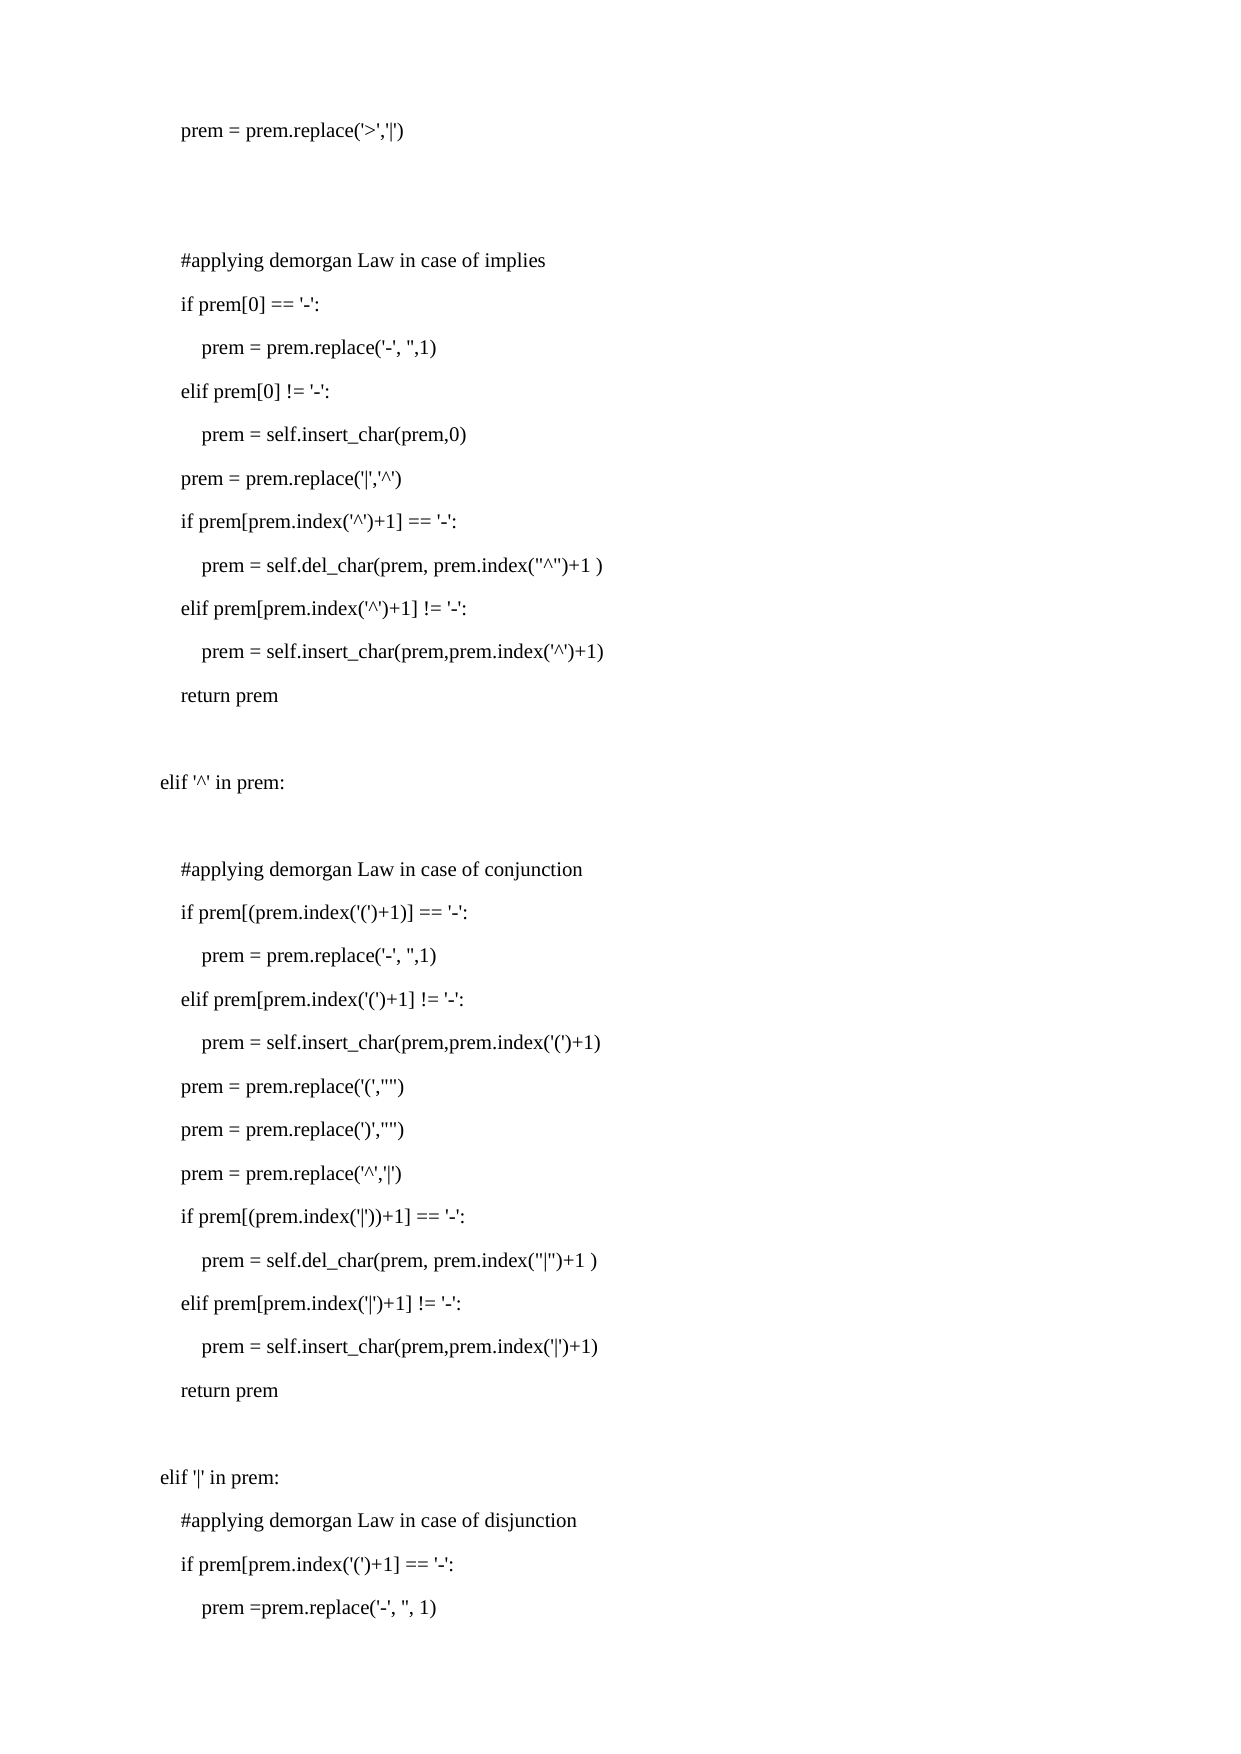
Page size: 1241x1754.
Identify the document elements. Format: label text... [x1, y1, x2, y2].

text return prem [118, 683, 1122, 707]
text prem = prem.replace('-', '',1) [118, 335, 1122, 359]
text elif prem[prem.index('^')+1] != '-': [118, 596, 1122, 620]
text prem = self.insert_char(prem,0) [118, 422, 1122, 446]
text if prem[(prem.index('|'))+1] == '-': [118, 1204, 1122, 1228]
text elif prem[prem.index('(')+1] != '-': [118, 987, 1122, 1011]
text #applying demorgan Law in case of disjunction [118, 1508, 1122, 1532]
text prem = self.insert_char(prem,prem.index('^')+1) [118, 639, 1122, 663]
text elif prem[prem.index('|')+1] != '-': [118, 1291, 1122, 1315]
text prem = self.del_char(prem, prem.index("|")+1 ) [118, 1247, 1122, 1272]
text prem = prem.replace('^','|') [118, 1161, 1122, 1185]
text elif '|' in prem: [118, 1465, 1122, 1489]
text prem = self.insert_char(prem,prem.index('|')+1) [118, 1334, 1122, 1358]
text prem = self.del_char(prem, prem.index("^")+1 ) [118, 552, 1122, 577]
text if prem[prem.index('^')+1] == '-': [118, 509, 1122, 533]
text return prem [118, 1378, 1122, 1402]
text if prem[(prem.index('(')+1)] == '-': [118, 900, 1122, 924]
text elif '^' in prem: [118, 770, 1122, 794]
text #applying demorgan Law in case of conjunction [118, 857, 1122, 881]
text prem =prem.replace('-', '', 1) [118, 1595, 1122, 1619]
text if prem[0] == '-': [118, 292, 1122, 316]
text if prem[prem.index('(')+1] == '-': [118, 1552, 1122, 1576]
text prem = prem.replace(')',"") [118, 1117, 1122, 1141]
text prem = prem.replace('|','^') [118, 466, 1122, 490]
text prem = prem.replace('(',"") [118, 1074, 1122, 1098]
text #applying demorgan Law in case of implies [118, 248, 1122, 272]
text prem = prem.replace('>','|') [118, 118, 1122, 142]
text prem = self.insert_char(prem,prem.index('(')+1) [118, 1030, 1122, 1054]
text elif prem[0] != '-': [118, 379, 1122, 403]
text prem = prem.replace('-', '',1) [118, 943, 1122, 967]
